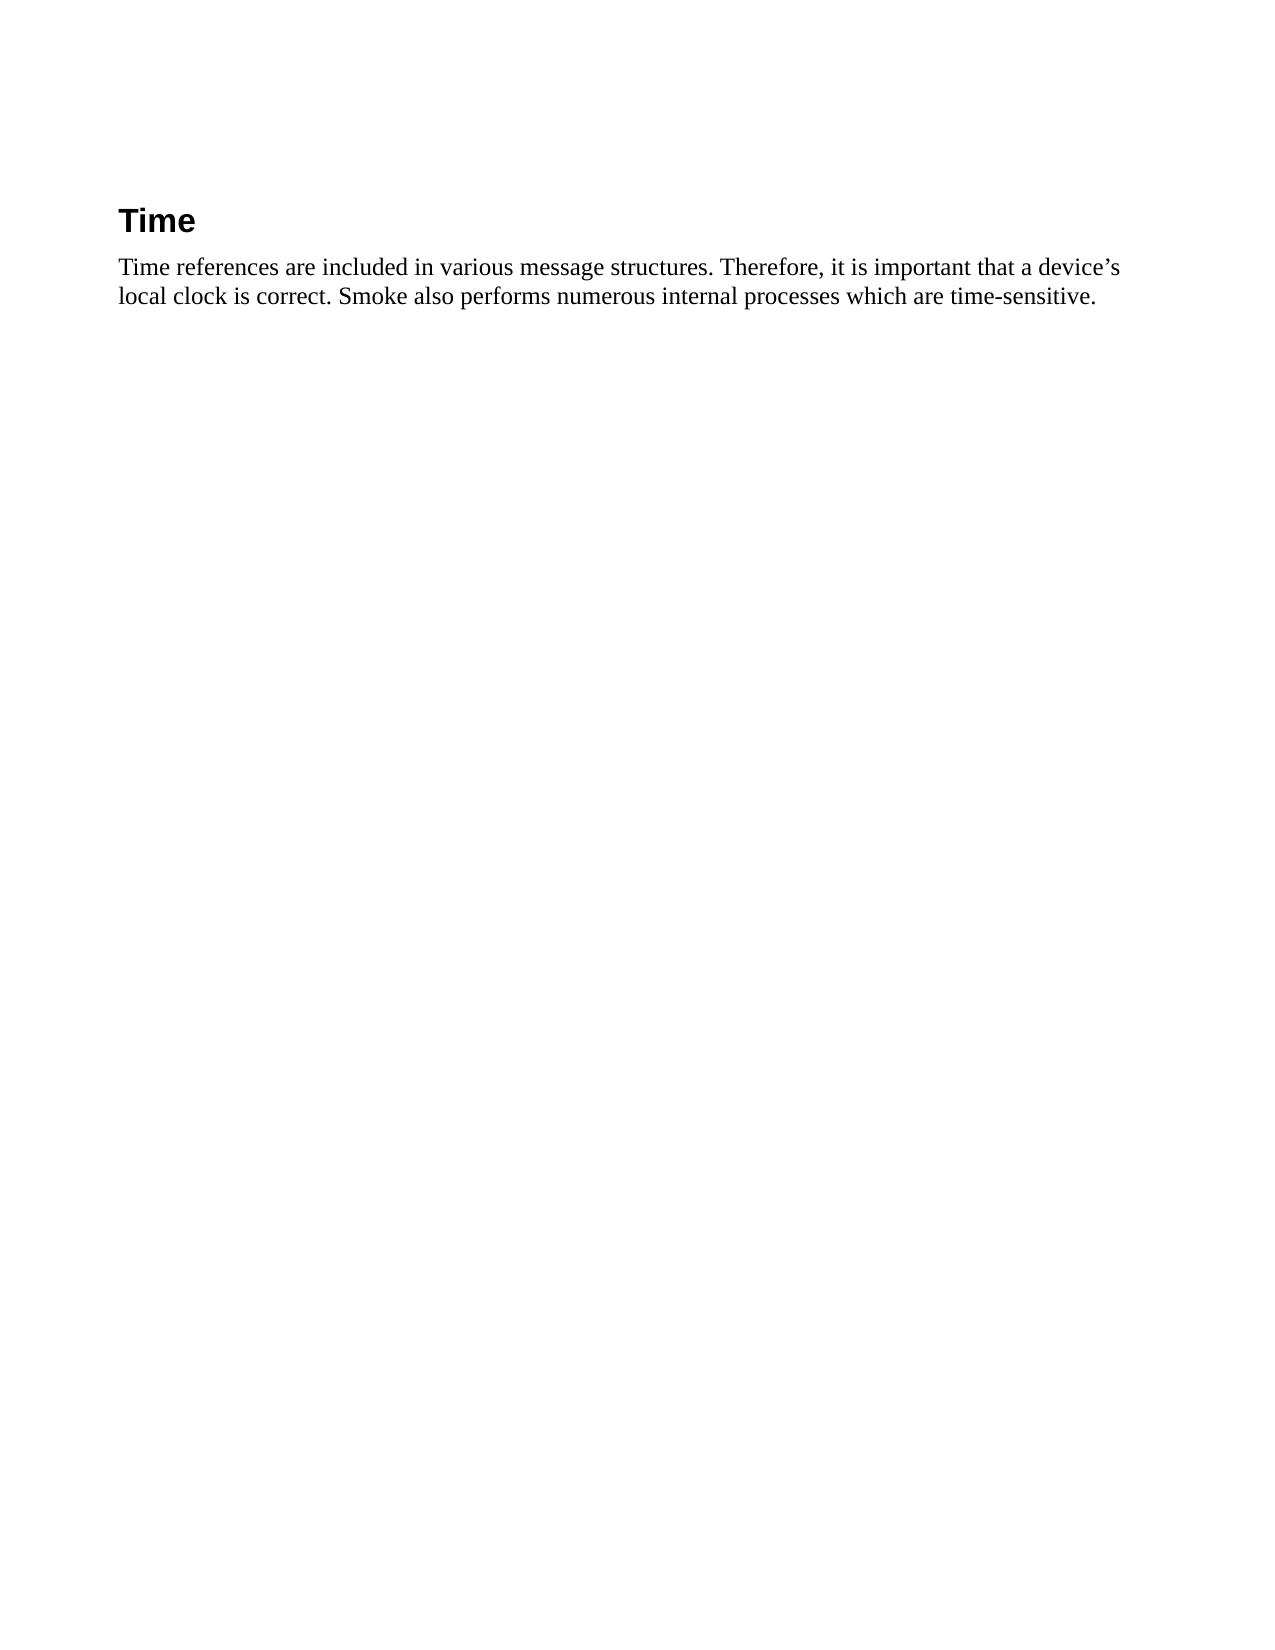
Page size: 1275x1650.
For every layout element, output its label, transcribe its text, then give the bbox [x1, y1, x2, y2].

text Time references are included in various message structures. Therefore, it is important that a device’s local clock is correct. Smoke also performs numerous internal processes which are time-sensitive. [118, 252, 1157, 310]
subtitle Time [118, 201, 1157, 240]
